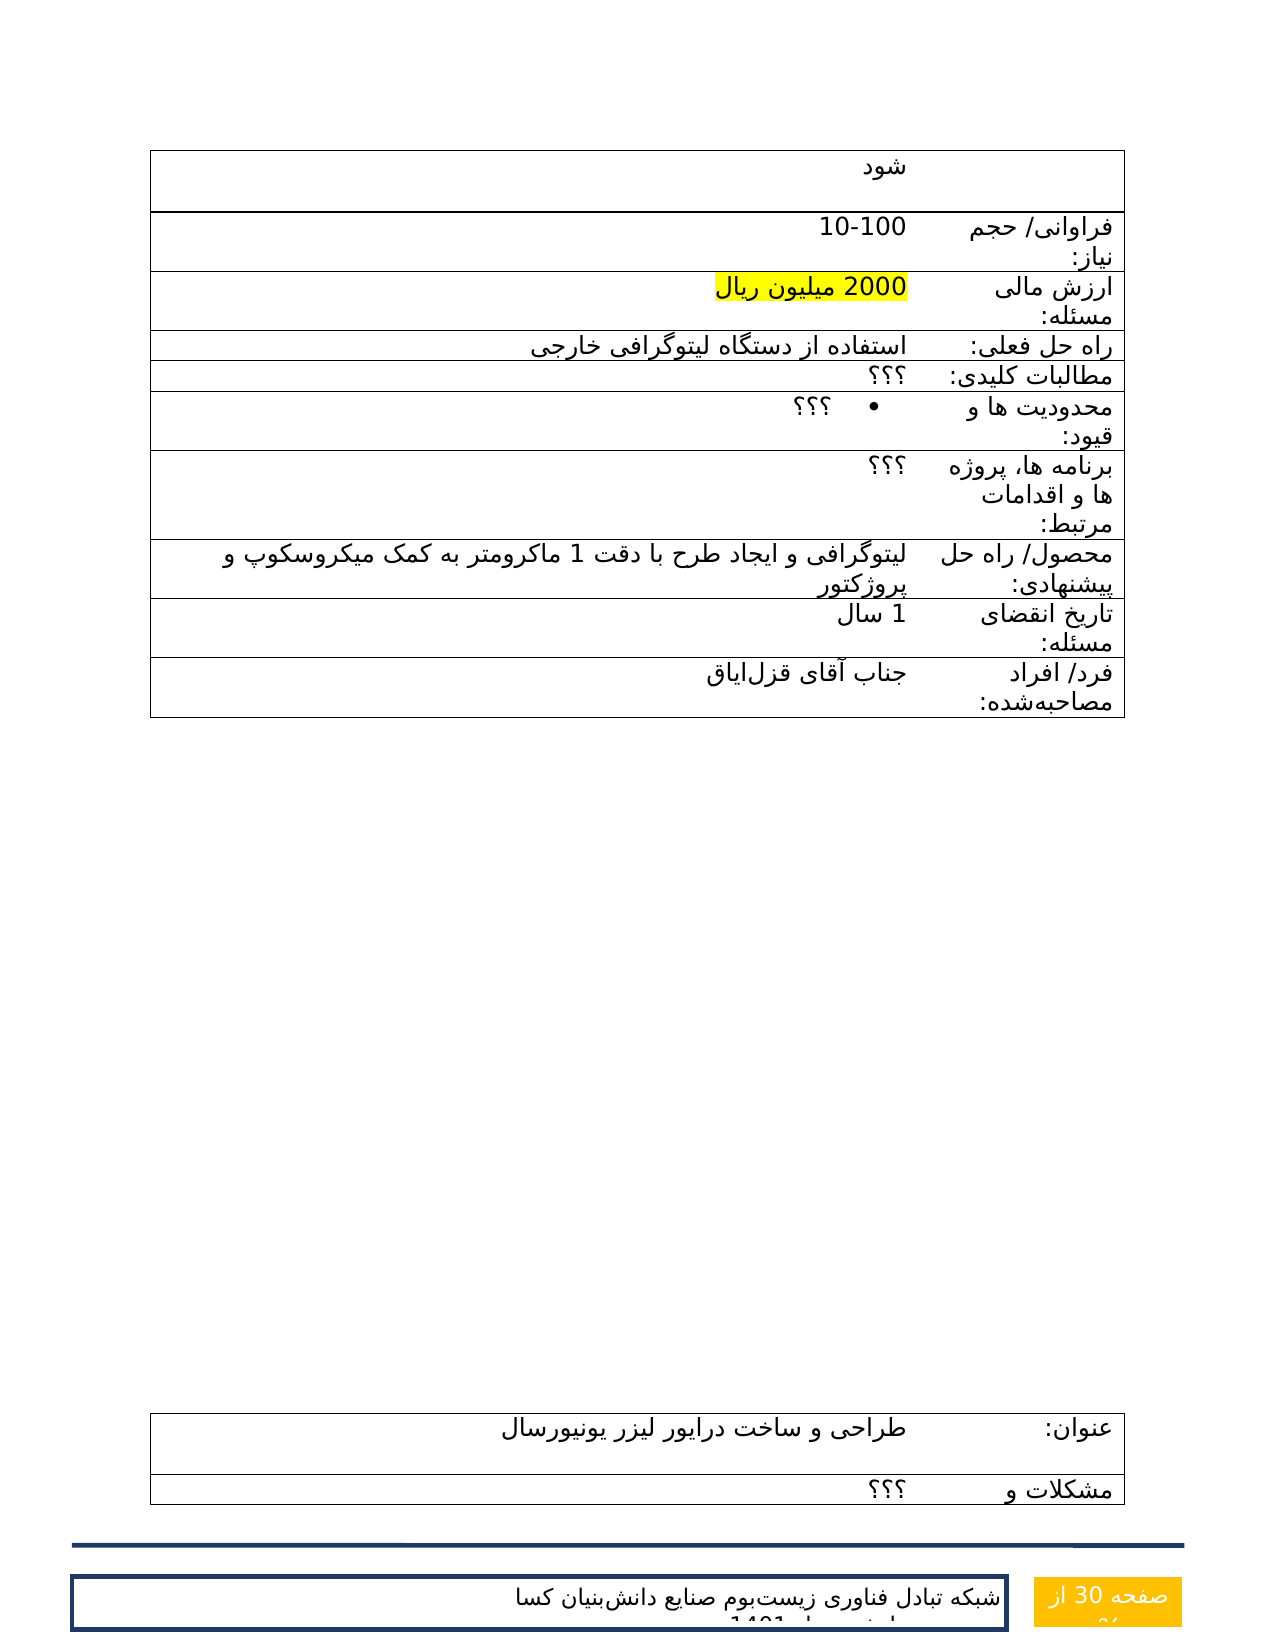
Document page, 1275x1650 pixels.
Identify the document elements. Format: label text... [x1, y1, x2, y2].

table_cell لیتوگرافی و ایجاد طرح با دقت 1 ماکرومتر به کمک میکروسکوپ و پروژکتور [151, 540, 918, 598]
table_cell فرد/ افراد مصاحبه‌شده: [918, 658, 1124, 717]
table_cell برنامه ها، پروژه ها و اقدامات مرتبط: [918, 451, 1124, 538]
table_header طراحی و ساخت درایور لیزر یونیورسال [151, 1414, 918, 1474]
table_cell محدودیت ها و قیود: [918, 392, 1124, 450]
table_cell لیتوگرافی با دقت بالا در ابعاد کوچک نیازمند دستگاه های گران قیمت لیتوگرافی هستند. دلیل گرانی دستگاه های لیتوگرافی یکنواختی نور و همچنین دقت بالا در جابجایی و الاین کردن است یک روش لیتوگرافی به لیتوگرافی بدون ماسک معروف است و باعث می شود [151, 151, 918, 211]
table_cell ؟؟؟ [151, 392, 918, 450]
table_cell ؟؟؟ [151, 361, 918, 391]
table_cell ارزش مالی مسئله: [918, 272, 1124, 330]
table_cell راه حل فعلی: [918, 331, 1124, 360]
table_cell جناب آقای قزل‌ایاق [151, 658, 918, 717]
table_cell مطالبات کلیدی: [918, 361, 1124, 391]
table_cell مشکلات و نواقص موجود و دلیل بروز مشکل: [918, 1475, 1124, 1504]
table_header عنوان: [918, 1414, 1124, 1474]
table_cell [918, 151, 1124, 211]
table_cell 1 سال [151, 599, 918, 657]
table_cell محصول/ راه حل پیشنهادی: [918, 540, 1124, 598]
table_cell تاریخ انقضای مسئله: [918, 599, 1124, 657]
table_cell ؟؟؟ [151, 1475, 918, 1504]
table_cell استفاده از دستگاه لیتوگرافی خارجی [151, 331, 918, 360]
table_cell 2000 میلیون ریال [151, 272, 918, 330]
table_cell ؟؟؟ [151, 451, 918, 538]
table_cell فراوانی/ حجم نیاز: [918, 213, 1124, 271]
table_cell 10-100 [151, 213, 918, 271]
